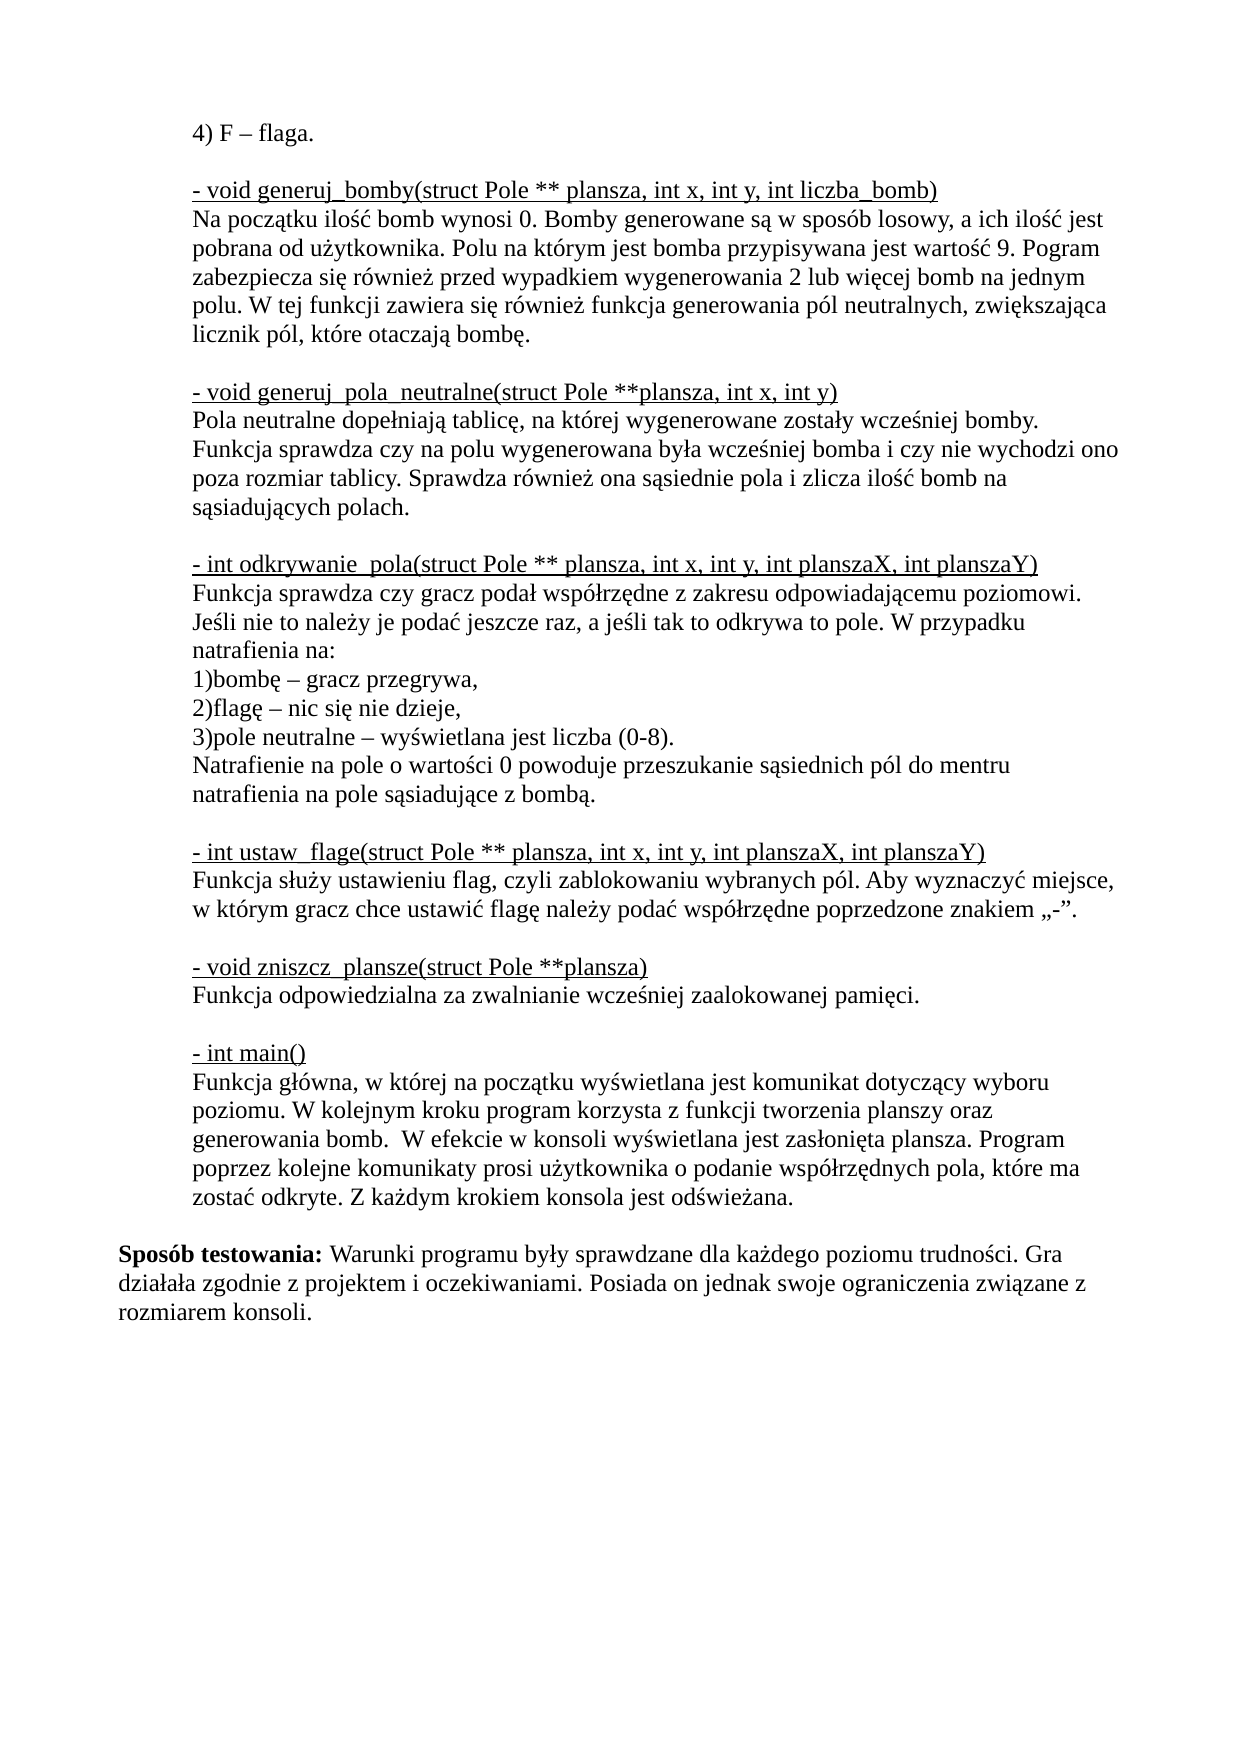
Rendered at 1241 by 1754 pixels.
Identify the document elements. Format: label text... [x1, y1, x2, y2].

text 1)bombę – gracz przegrywa, [118, 664, 1122, 693]
text - void generuj_pola_neutralne(struct Pole **plansza, int x, int y) [118, 377, 1122, 406]
text - int ustaw_flage(struct Pole ** plansza, int x, int y, int planszaX, int planszaY) [118, 837, 1122, 866]
text - int main() [118, 1038, 1122, 1067]
text 3)pole neutralne – wyświetlana jest liczba (0-8). [118, 722, 1122, 751]
text Natrafienie na pole o wartości 0 powoduje przeszukanie sąsiednich pól do mentru natrafienia na pole sąsiadujące z bombą. [118, 751, 1122, 808]
text - void zniszcz_plansze(struct Pole **plansza) [118, 952, 1122, 981]
text Na początku ilość bomb wynosi 0. Bomby generowane są w sposób losowy, a ich ilość jest pobrana od użytkownika. Polu na którym jest bomba przypisywana jest wartość 9. Pogram [118, 204, 1122, 262]
text - void generuj_bomby(struct Pole ** plansza, int x, int y, int liczba_bomb) [118, 176, 1122, 204]
text 4) F – flaga. [118, 118, 1122, 147]
text Funkcja służy ustawieniu flag, czyli zablokowaniu wybranych pól. Aby wyznaczyć miejsce, w którym gracz chce ustawić flagę należy podać współrzędne poprzedzone znakiem „-”. [118, 866, 1122, 923]
text Funkcja sprawdza czy gracz podał współrzędne z zakresu odpowiadającemu poziomowi. [118, 578, 1122, 607]
text Pola neutralne dopełniają tablicę, na której wygenerowane zostały wcześniej bomby. [118, 406, 1122, 434]
text zabezpiecza się również przed wypadkiem wygenerowania 2 lub więcej bomb na jednym [118, 262, 1122, 291]
text Funkcja odpowiedzialna za zwalnianie wcześniej zaalokowanej pamięci. [118, 981, 1122, 1009]
text Funkcja sprawdza czy na polu wygenerowana była wcześniej bomba i czy nie wychodzi ono poza rozmiar tablicy. Sprawdza również ona sąsiednie pola i zlicza ilość bomb na sąsiadujących polach. [118, 434, 1122, 521]
text Jeśli nie to należy je podać jeszcze raz, a jeśli tak to odkrywa to pole. W przypadku natrafienia na: [118, 607, 1122, 664]
text 2)flagę – nic się nie dzieje, [118, 693, 1122, 722]
text Funkcja główna, w której na początku wyświetlana jest komunikat dotyczący wyboru poziomu. W kolejnym kroku program korzysta z funkcji tworzenia planszy oraz generowania bomb. W efekcie w konsoli wyświetlana jest zasłonięta plansza. Program poprzez kolejne komunikaty prosi użytkownika o podanie współrzędnych pola, które ma zostać odkryte. Z każdym krokiem konsola jest odświeżana. [118, 1067, 1122, 1211]
text - int odkrywanie_pola(struct Pole ** plansza, int x, int y, int planszaX, int planszaY) [118, 549, 1122, 578]
text Sposób testowania: Warunki programu były sprawdzane dla każdego poziomu trudności. Gra działała zgodnie z projektem i oczekiwaniami. Posiada on jednak swoje ograniczenia związane z rozmiarem konsoli. [118, 1239, 1122, 1326]
text polu. W tej funkcji zawiera się również funkcja generowania pól neutralnych, zwiększająca licznik pól, które otaczają bombę. [118, 291, 1122, 348]
